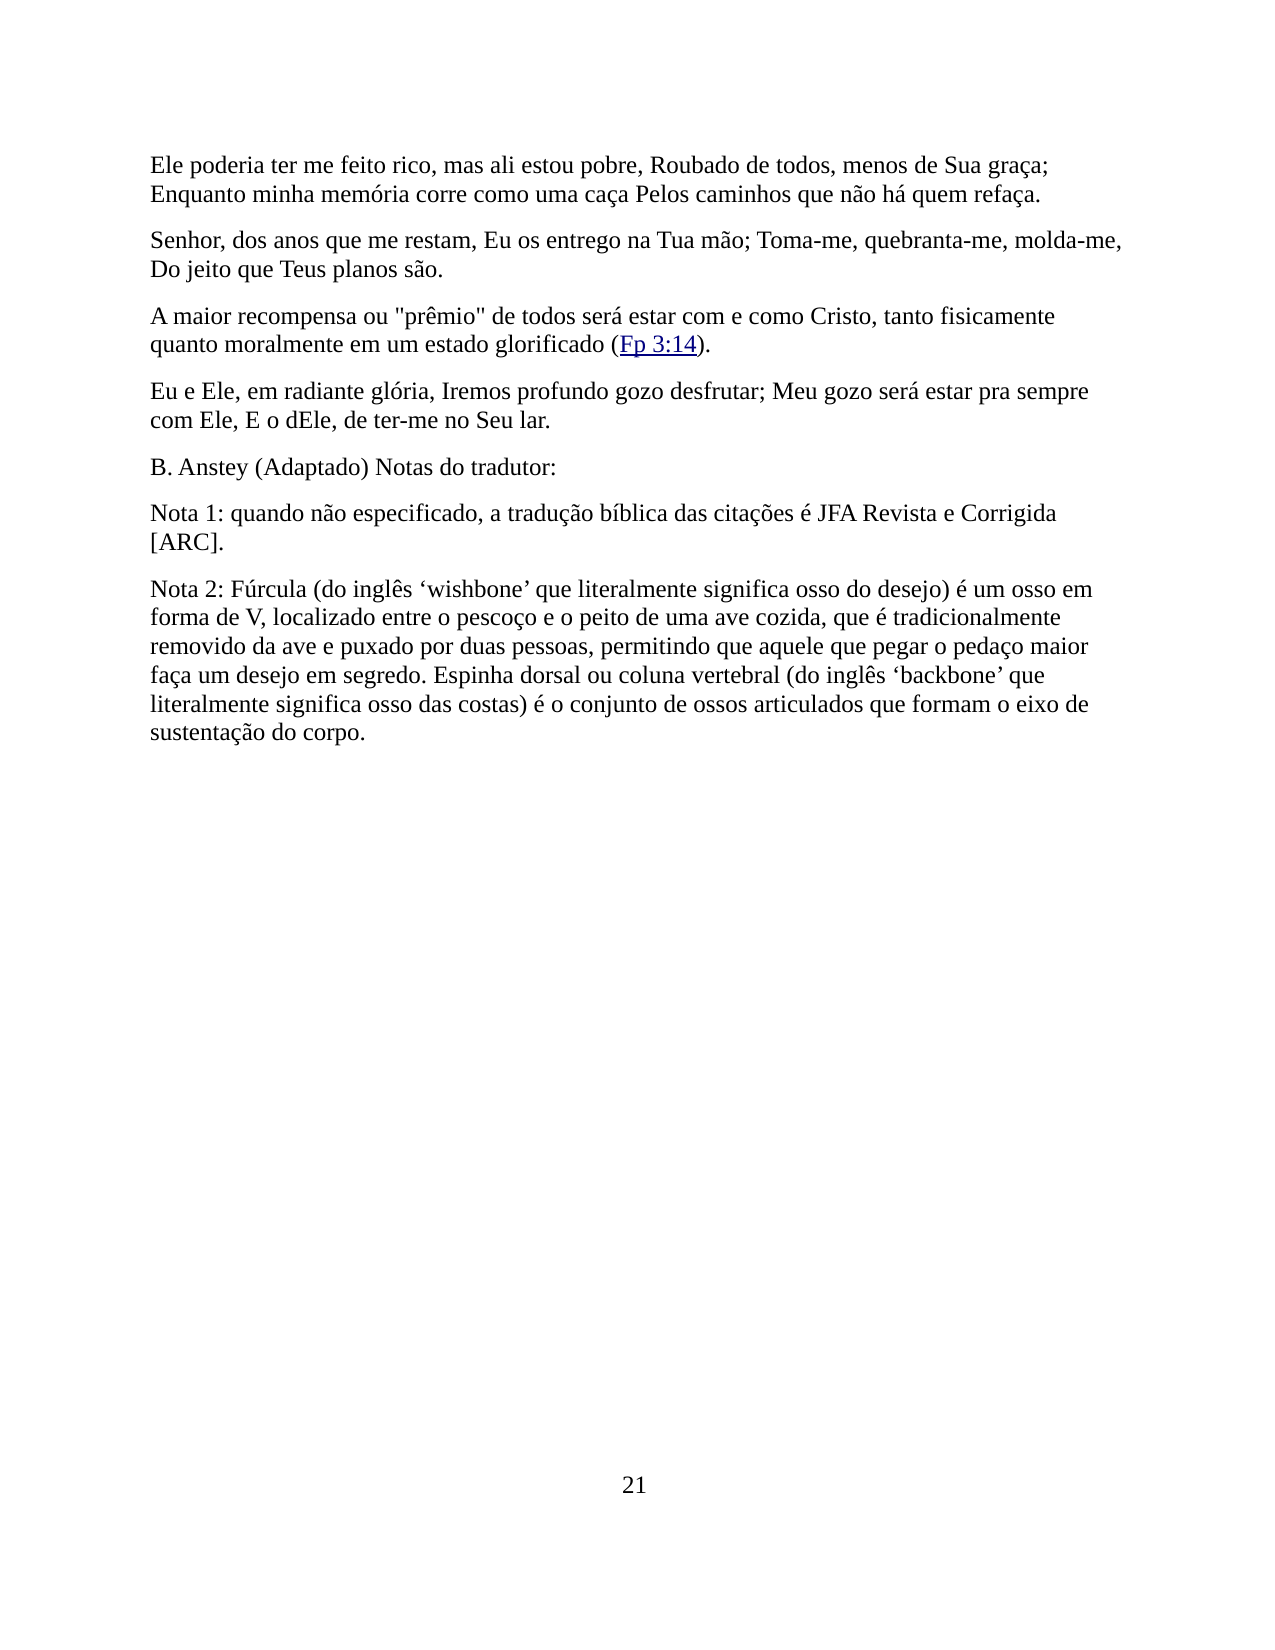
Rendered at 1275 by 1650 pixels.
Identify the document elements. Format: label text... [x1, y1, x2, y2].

text Nota 2: Fúrcula (do inglês ‘wishbone’ que literalmente significa osso do desejo) é um osso em forma de V, localizado entre o pescoço e o peito de uma ave cozida, que é tradicionalmente removido da ave e puxado por duas pessoas, permitindo que aquele que pegar o pedaço maior faça um desejo em segredo. Espinha dorsal ou coluna vertebral (do inglês ‘backbone’ que literalmente significa osso das costas) é o conjunto de ossos articulados que formam o eixo de sustentação do corpo. [150, 574, 1125, 746]
text Nota 1: quando não especificado, a tradução bíblica das citações é JFA Revista e Corrigida [ARC]. [150, 498, 1125, 556]
text A maior recompensa ou "prêmio" de todos será estar com e como Cristo, tanto fisicamente quanto moralmente em um estado glorificado (Fp 3:14). [150, 301, 1125, 358]
text Senhor, dos anos que me restam, Eu os entrego na Tua mão; Toma-me, quebranta-me, molda-me, Do jeito que Teus planos são. [150, 225, 1125, 283]
text B. Anstey (Adaptado) Notas do tradutor: [150, 452, 1125, 480]
text Ele poderia ter me feito rico, mas ali estou pobre, Roubado de todos, menos de Sua graça; Enquanto minha memória corre como uma caça Pelos caminhos que não há quem refaça. [150, 150, 1125, 207]
text Eu e Ele, em radiante glória, Iremos profundo gozo desfrutar; Meu gozo será estar pra sempre com Ele, E o dEle, de ter-me no Seu lar. [150, 376, 1125, 434]
